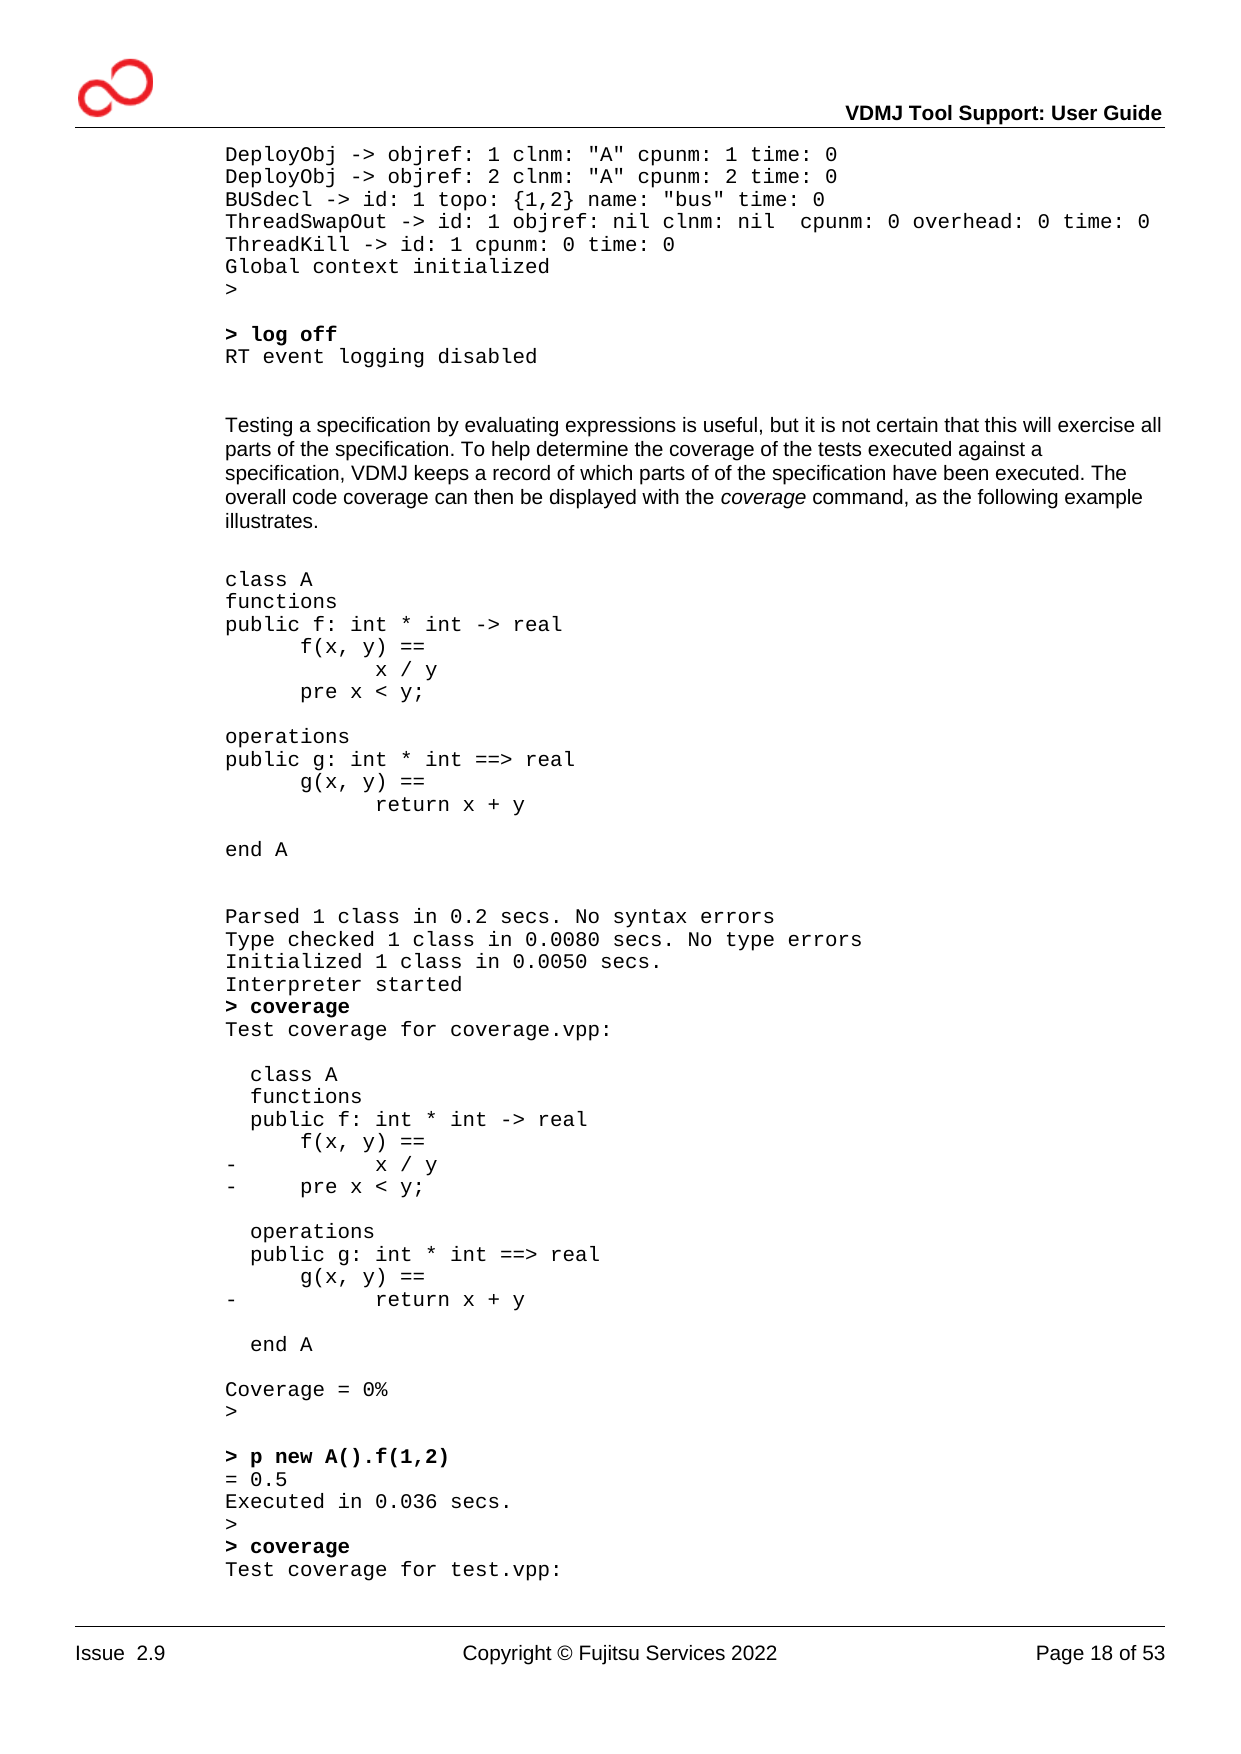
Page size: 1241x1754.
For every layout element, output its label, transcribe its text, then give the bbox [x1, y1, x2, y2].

text public g: int * int ==> real [225, 1243, 1165, 1266]
text - x / y [225, 1153, 1165, 1176]
text ThreadKill -> id: 1 cpunm: 0 time: 0 [225, 233, 1165, 256]
text g(x, y) == [225, 771, 1165, 793]
text pre x < y; [225, 681, 1165, 703]
text class A [225, 568, 1165, 591]
text - return x + y [225, 1288, 1165, 1311]
text Test coverage for coverage.vpp: [225, 1018, 1165, 1041]
text Parsed 1 class in 0.2 secs. No syntax errors [225, 906, 1165, 928]
text Testing a specification by evaluating expressions is useful, but it is not certain that this will exercise all parts of the specification. To help determine the coverage of the tests executed against a specification, VDMJ keeps a record of which parts of of the specification have been executed. The overall code coverage can then be displayed with the coverage command, as the following example illustrates. [225, 413, 1165, 533]
text f(x, y) == [225, 636, 1165, 658]
text public f: int * int -> real [225, 613, 1165, 636]
text operations [225, 1221, 1165, 1243]
text RT event logging disabled [225, 346, 1165, 368]
picture [78, 52, 153, 127]
text return x + y [225, 793, 1165, 816]
text functions [225, 1086, 1165, 1108]
text Interpreter started [225, 973, 1165, 996]
text x / y [225, 658, 1165, 681]
text > coverage [225, 1536, 1165, 1558]
text - pre x < y; [225, 1176, 1165, 1198]
text DeployObj -> objref: 2 clnm: "A" cpunm: 2 time: 0 [225, 166, 1165, 188]
text end A [225, 838, 1165, 861]
text > log off [225, 323, 1165, 346]
text BUSdecl -> id: 1 topo: {1,2} name: "bus" time: 0 [225, 188, 1165, 211]
text > coverage [225, 996, 1165, 1018]
text Coverage = 0% [225, 1378, 1165, 1401]
text Type checked 1 class in 0.0080 secs. No type errors [225, 928, 1165, 951]
text public f: int * int -> real [225, 1108, 1165, 1131]
text Test coverage for test.vpp: [225, 1558, 1165, 1581]
text = 0.5 [225, 1468, 1165, 1491]
text ThreadSwapOut -> id: 1 objref: nil clnm: nil cpunm: 0 overhead: 0 time: 0 [225, 211, 1165, 233]
text > [225, 278, 1165, 301]
text end A [225, 1333, 1165, 1356]
text operations [225, 726, 1165, 748]
text g(x, y) == [225, 1266, 1165, 1288]
text Executed in 0.036 secs. [225, 1491, 1165, 1513]
text functions [225, 591, 1165, 613]
text > [225, 1513, 1165, 1536]
text class A [225, 1063, 1165, 1086]
text DeployObj -> objref: 1 clnm: "A" cpunm: 1 time: 0 [225, 143, 1165, 166]
text f(x, y) == [225, 1131, 1165, 1153]
text Global context initialized [225, 256, 1165, 278]
text public g: int * int ==> real [225, 748, 1165, 771]
text > [225, 1401, 1165, 1423]
text > p new A().f(1,2) [225, 1446, 1165, 1468]
text Initialized 1 class in 0.0050 secs. [225, 951, 1165, 973]
